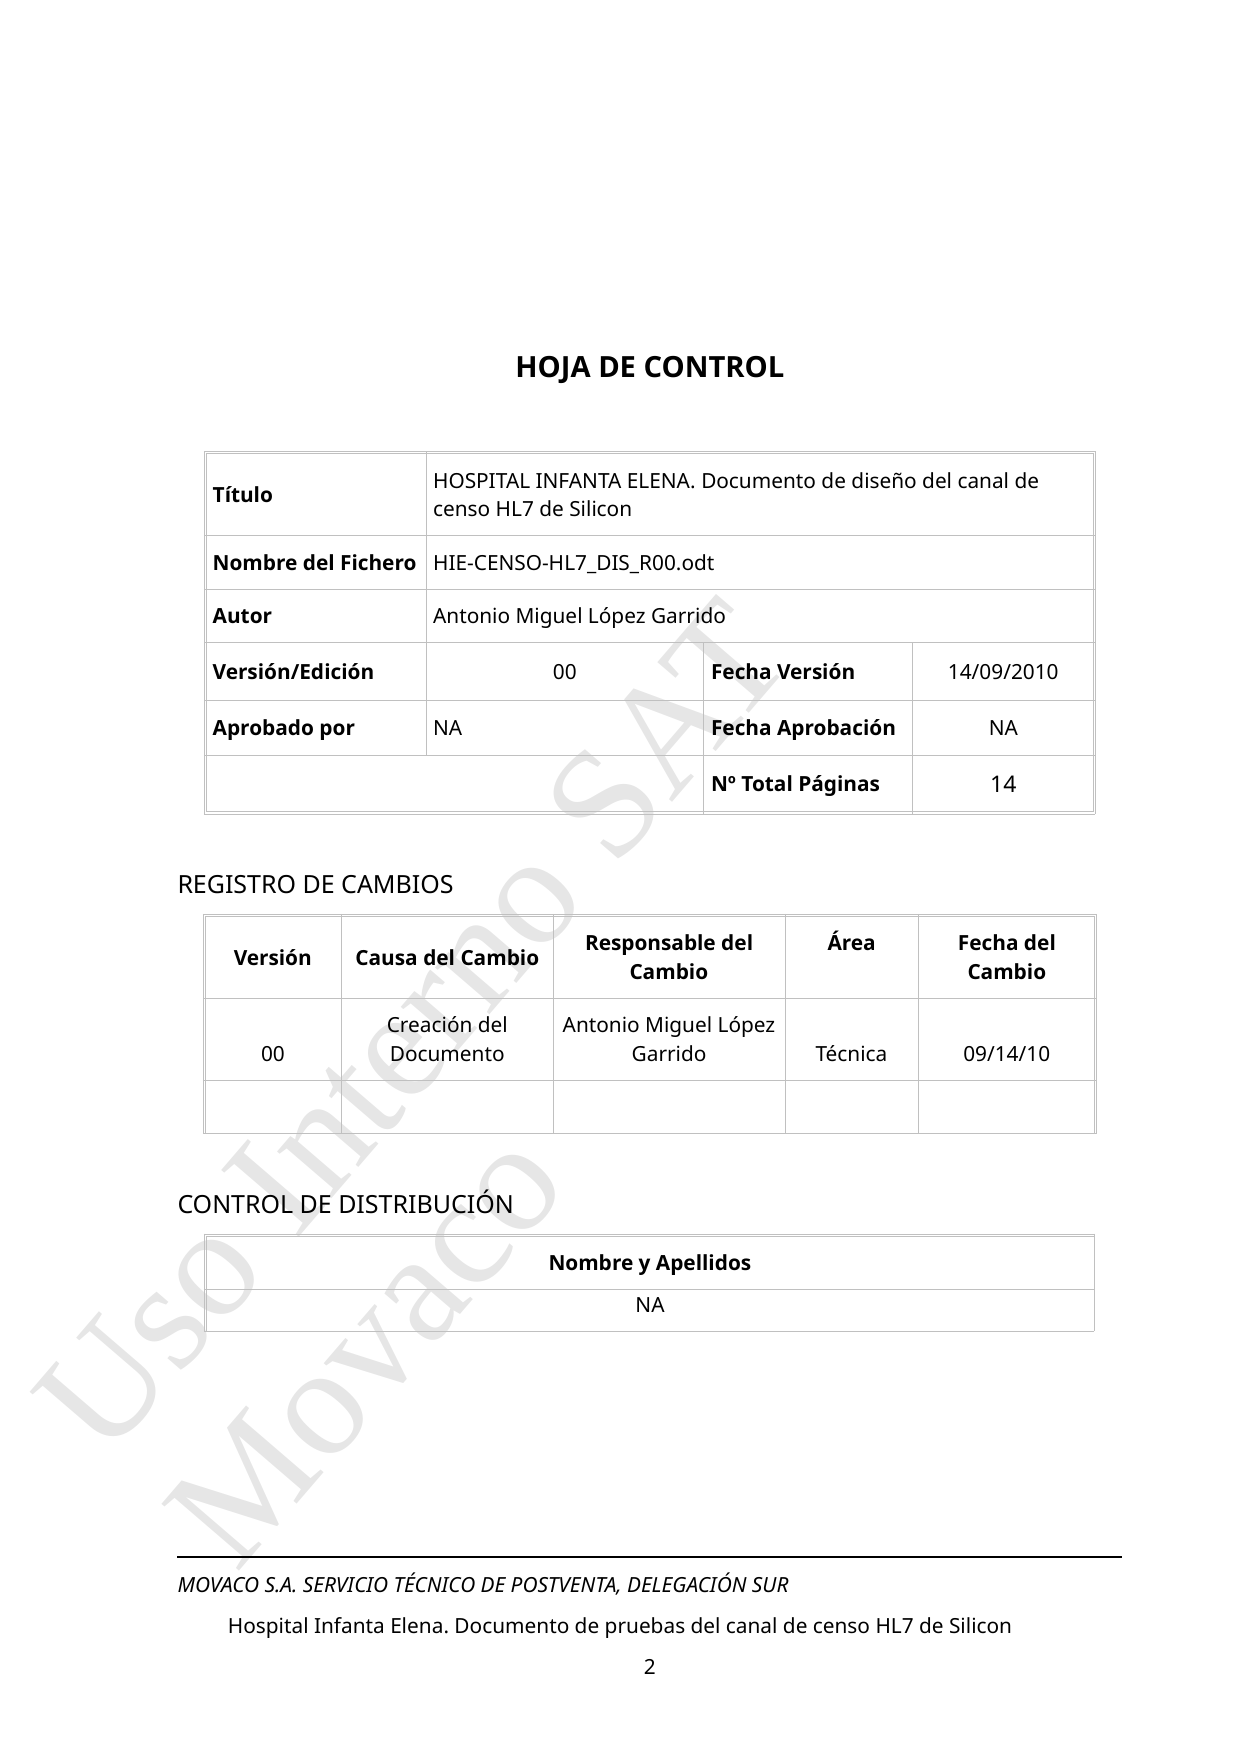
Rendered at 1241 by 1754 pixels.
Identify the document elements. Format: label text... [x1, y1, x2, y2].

table_cell [554, 1081, 785, 1133]
table_header Causa del Cambio [342, 917, 553, 998]
table_cell [206, 1081, 341, 1133]
table_cell NA [448, 1290, 1094, 1331]
table_cell NA [669, 701, 703, 714]
table_cell Antonio Miguel López Garrido [554, 999, 785, 1080]
table_cell Fecha Aprobación [704, 701, 912, 755]
table_cell NA [913, 701, 1093, 755]
table_cell Creación del Documento [425, 999, 553, 1080]
text HOJA DE CONTROL [177, 347, 1122, 386]
table_header HOSPITAL INFANTA ELENA. Documento de diseño del canal de censo HL7 de Silicon [427, 454, 1093, 535]
table_cell [342, 1081, 553, 1133]
table_cell [207, 756, 576, 811]
table_cell Antonio Miguel López Garrido [427, 590, 1093, 642]
table_header Responsable del Cambio [554, 917, 785, 998]
table_cell NA [207, 1290, 244, 1304]
table_cell NA [635, 704, 684, 749]
text REGISTRO DE CAMBIOS [177, 867, 1122, 901]
table_cell NA [419, 1292, 450, 1327]
table_cell Aprobado por [207, 701, 426, 755]
table_header Área [786, 917, 918, 998]
text CONTROL DE DISTRIBUCIÓN [284, 1187, 333, 1211]
table_header Título [207, 454, 426, 535]
table_cell [786, 1081, 918, 1133]
table_cell [600, 800, 642, 811]
table_header Nombre y Apellidos [207, 1237, 1094, 1289]
text CONTROL DE DISTRIBUCIÓN [313, 1187, 500, 1221]
table_cell Nombre del Fichero [207, 536, 426, 589]
table_cell Nº Total Páginas [704, 756, 912, 811]
table_cell 00 [427, 643, 703, 700]
table_cell HIE-CENSO-HL7_DIS_R00.odt [427, 536, 1093, 589]
table_cell [303, 1122, 333, 1133]
table_cell NA [207, 1290, 425, 1331]
table_cell 00 [206, 999, 341, 1080]
table_cell Técnica [786, 999, 918, 1080]
table_cell [562, 756, 703, 811]
table_cell 14/09/2010 [913, 643, 1093, 700]
text CONTROL DE DISTRIBUCIÓN [489, 1187, 545, 1219]
table_cell 14 [913, 756, 1093, 811]
table_header Fecha del Cambio [919, 917, 1094, 998]
table_cell Versión/Edición [207, 643, 426, 700]
table_cell Creación del Documento [342, 999, 457, 1080]
table_header Versión [206, 917, 341, 998]
table_cell Autor [207, 590, 426, 642]
table_cell 14/09/10 [919, 999, 1094, 1080]
table_cell NA [427, 701, 655, 755]
table_cell NA [666, 725, 703, 755]
table_cell Fecha Versión [716, 643, 912, 700]
text CONTROL DE DISTRIBUCIÓN [177, 1187, 300, 1221]
table_cell [919, 1081, 1094, 1133]
table_cell Fecha Versión [704, 653, 755, 700]
text CONTROL DE DISTRIBUCIÓN [542, 1187, 1122, 1221]
table_cell Creación del Documento [377, 1033, 409, 1066]
